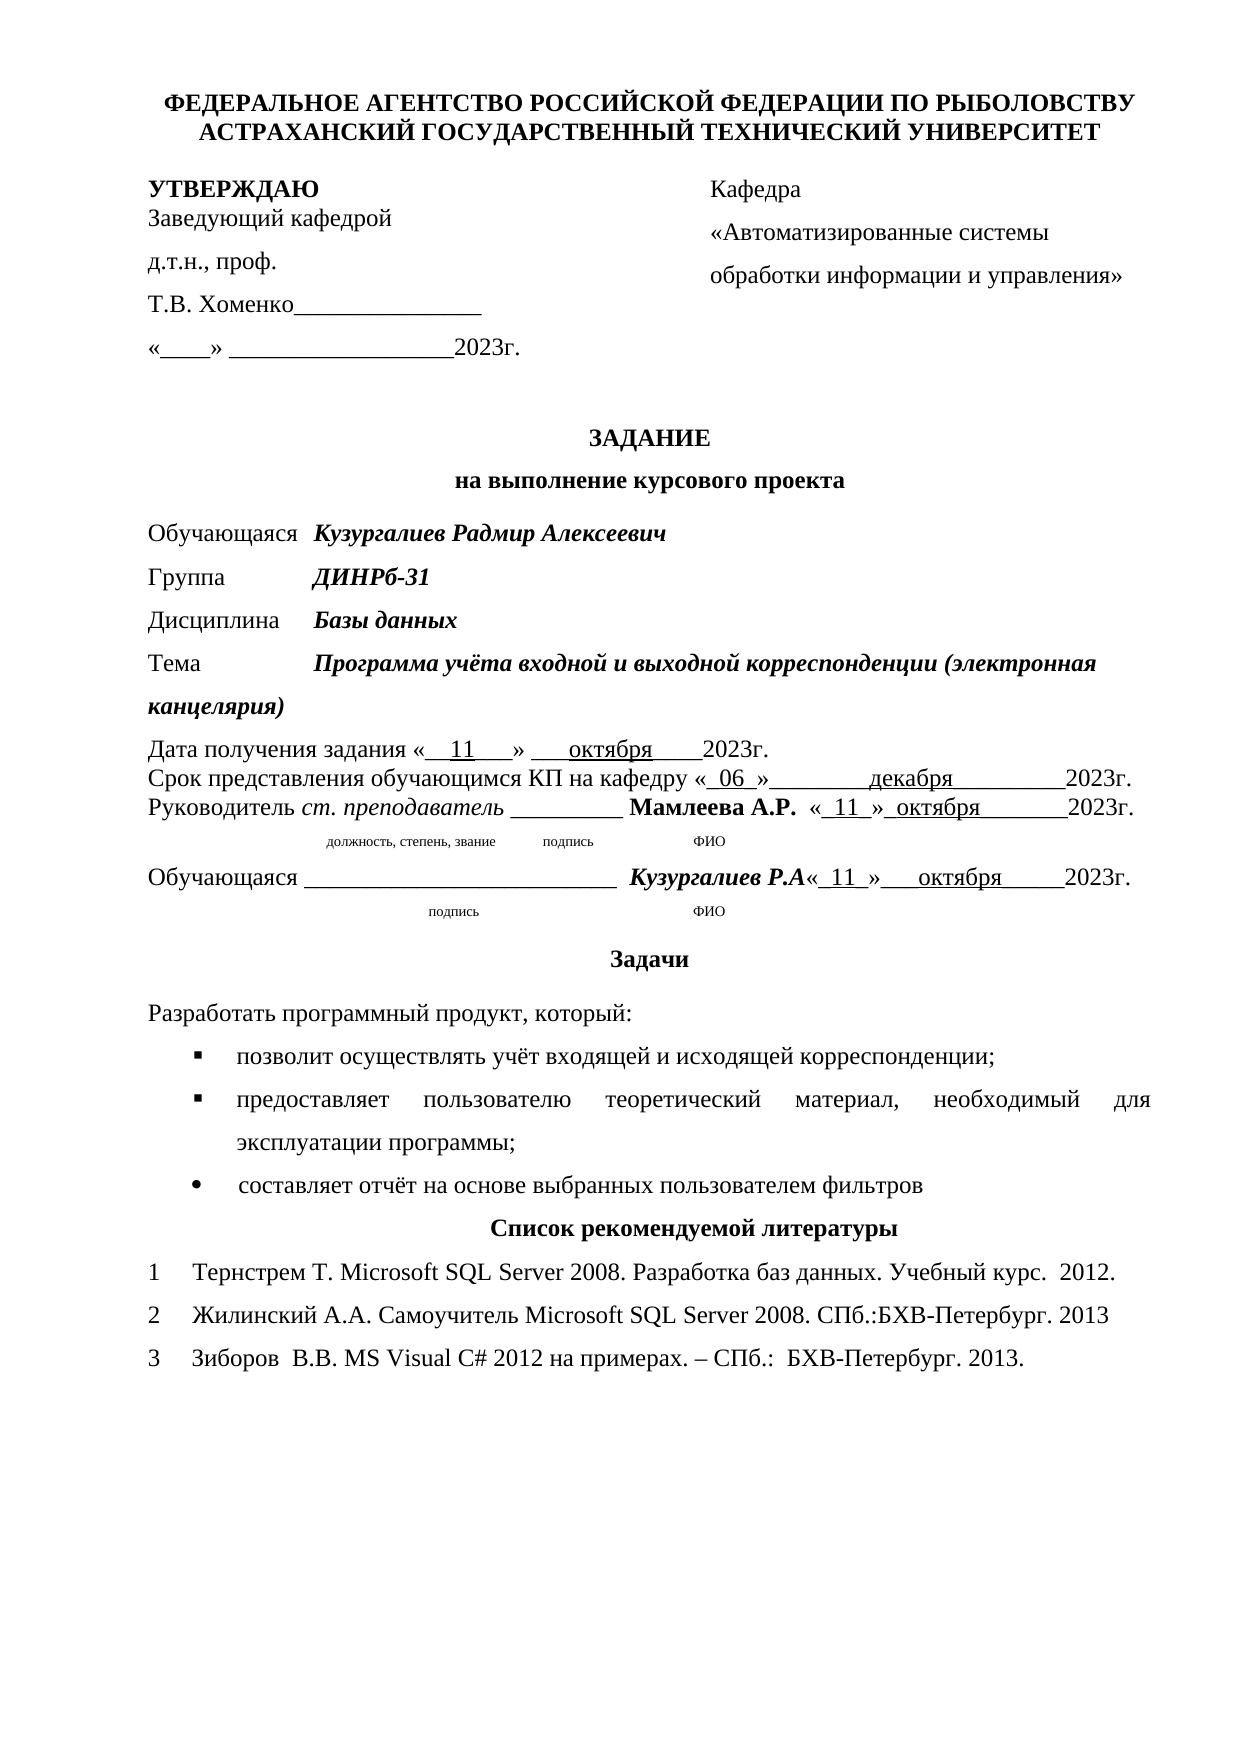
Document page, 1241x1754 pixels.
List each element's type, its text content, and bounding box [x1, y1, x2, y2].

text Дата получения задания «__11___» ___октября____2023г. Срок представления обучающимся КП на кафедру «_06_»________декабря_________2023г. Руководитель ст. преподаватель _________ Мамлеева А.Р. «_11_»_октября_______2023г. должность, степень, звание подпись ФИО [148, 734, 1152, 849]
text Обучающаяся _________________________ Кузургалиев Р.А«_11_»___октября_____2023г. подпись ФИО [148, 862, 1152, 919]
text Дисциплина Базы данных [148, 605, 1152, 633]
text 3 Зиборов В.В. MS Visual C# 2012 на примерах. – СПб.: БХВ-Петербург. 2013. [148, 1343, 1152, 1372]
list предоставляет пользователю теоретический материал, необходимый для эксплуатации программы; [192, 1084, 1152, 1156]
list позволит осуществлять учёт входящей и исходящей корреспонденции; [192, 1041, 1152, 1070]
text ЗАДАНИЕ [148, 423, 1152, 452]
text Обучающаяся Кузургалиев Радмир Алексеевич [148, 518, 1152, 547]
list Список рекомендуемой литературы [192, 1213, 1152, 1242]
table_cell Заведующий кафедрой д.т.н., проф. Т.В. Хоменко_______________ «____» __________________2023г. [136, 203, 698, 361]
text Группа ДИНРб-31 [148, 562, 1152, 590]
text 1 Тернстрем Т. Microsoft SQL Server 2008. Разработка баз данных. Учебный курс. 2012. [148, 1257, 1152, 1285]
text Задачи [148, 944, 1152, 973]
table_header УТВЕРЖДАЮ [136, 174, 698, 203]
text Разработать программный продукт, который: [148, 998, 1152, 1027]
table_header Кафедра «Автоматизированные системы обработки информации и управления» [699, 174, 1192, 361]
text 2 Жилинский А.А. Самоучитель Microsoft SQL Server 2008. СПб.:БХВ-Петербург. 2013 [148, 1300, 1152, 1328]
text на выполнение курсового проекта [148, 465, 1152, 493]
text Тема Программа учёта входной и выходной корреспонденции (электронная канцелярия) [148, 648, 1152, 720]
text АСТРАХАНСКИЙ ГОСУДАРСТВЕННЫЙ ТЕХНИЧЕСКИЙ УНИВЕРСИТЕТ [148, 117, 1152, 145]
list составляет отчёт на основе выбранных пользователем фильтров [192, 1170, 1152, 1199]
text ФЕДЕРАЛЬНОЕ АГЕНТСТВО РОССИЙСКОЙ ФЕДЕРАЦИИ ПО РЫБОЛОВСТВУ [148, 88, 1152, 117]
